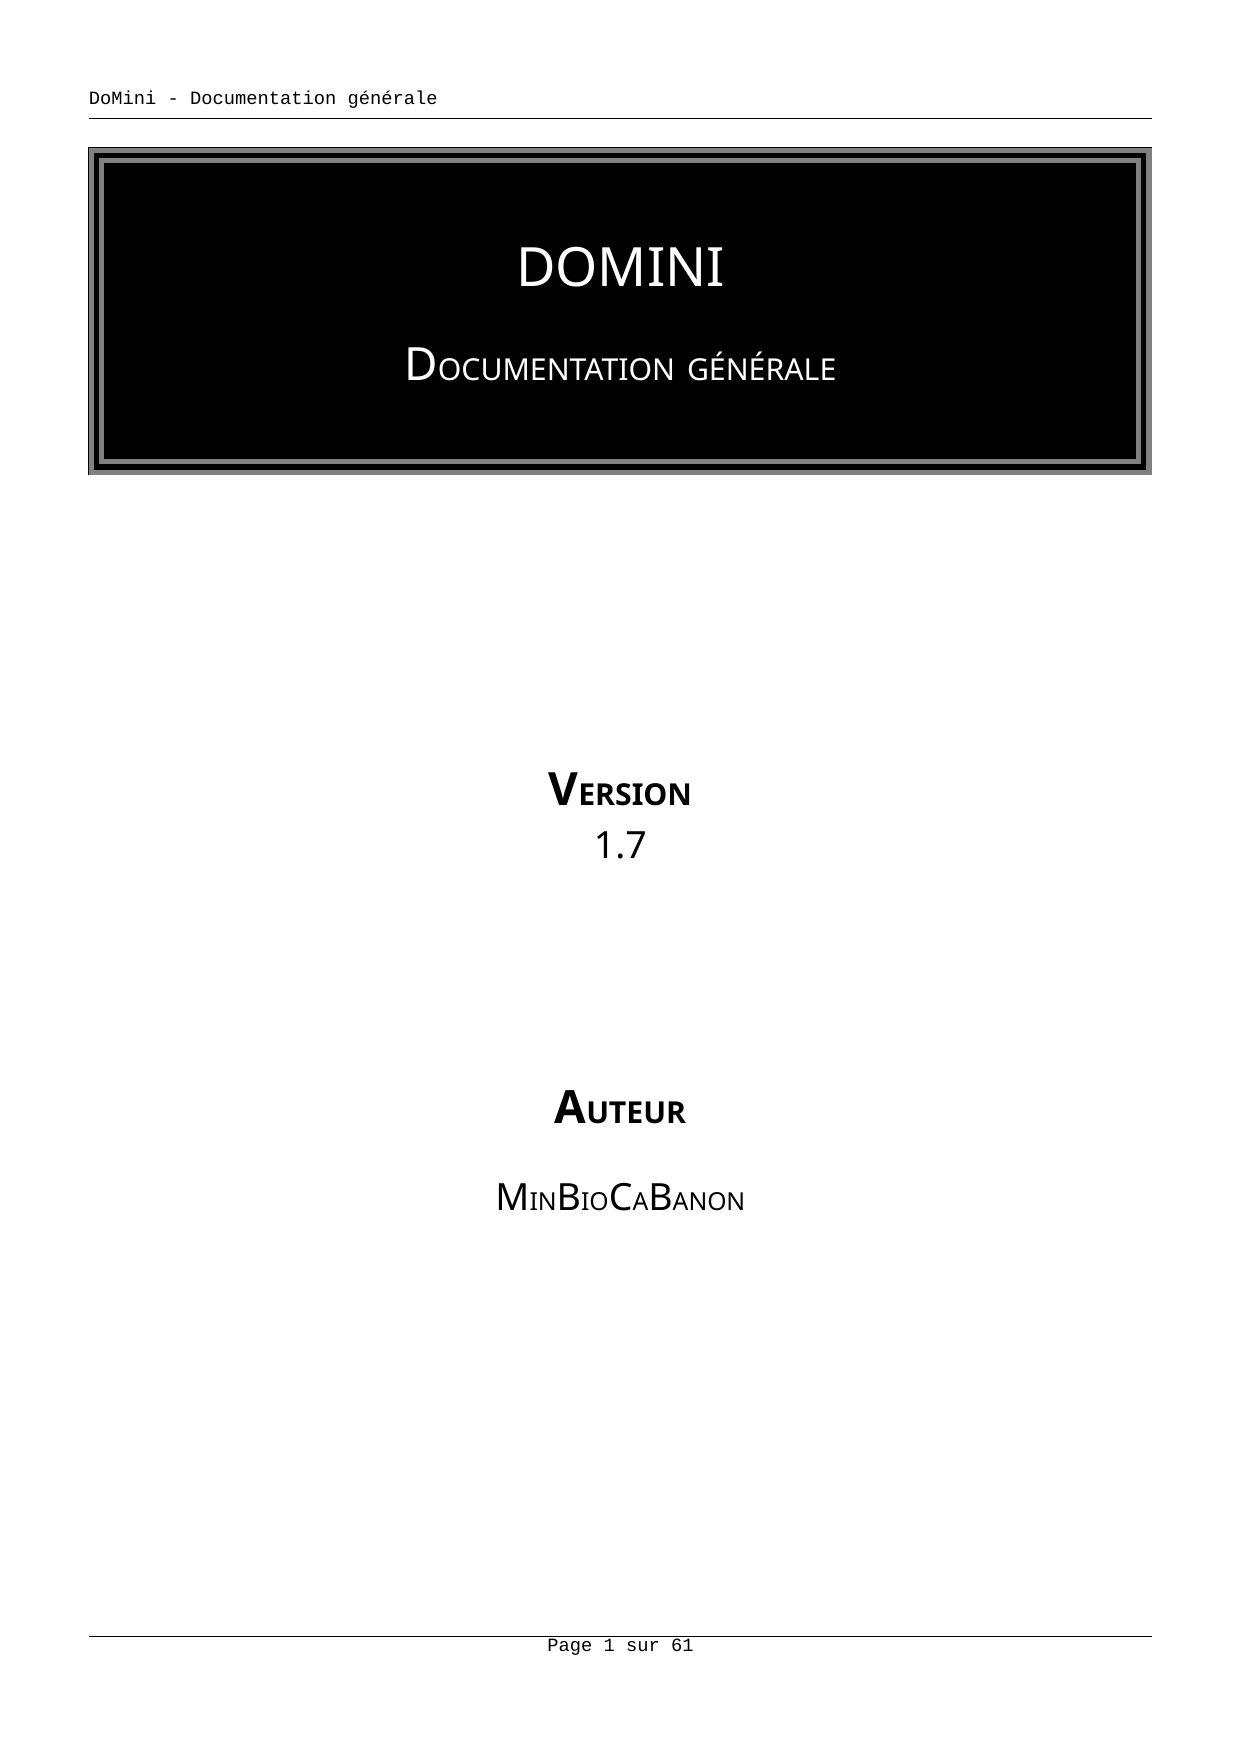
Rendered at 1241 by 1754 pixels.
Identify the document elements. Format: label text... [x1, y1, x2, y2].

text DoMini [104, 210, 1136, 302]
text MinBioCaBanon [88, 1171, 1152, 1222]
text Version [88, 756, 1152, 819]
text 1.7 [88, 819, 1152, 870]
text Auteur [88, 1074, 1152, 1136]
text [1141, 210, 1146, 302]
text [94, 210, 99, 302]
text Documentation générale [104, 313, 1136, 376]
